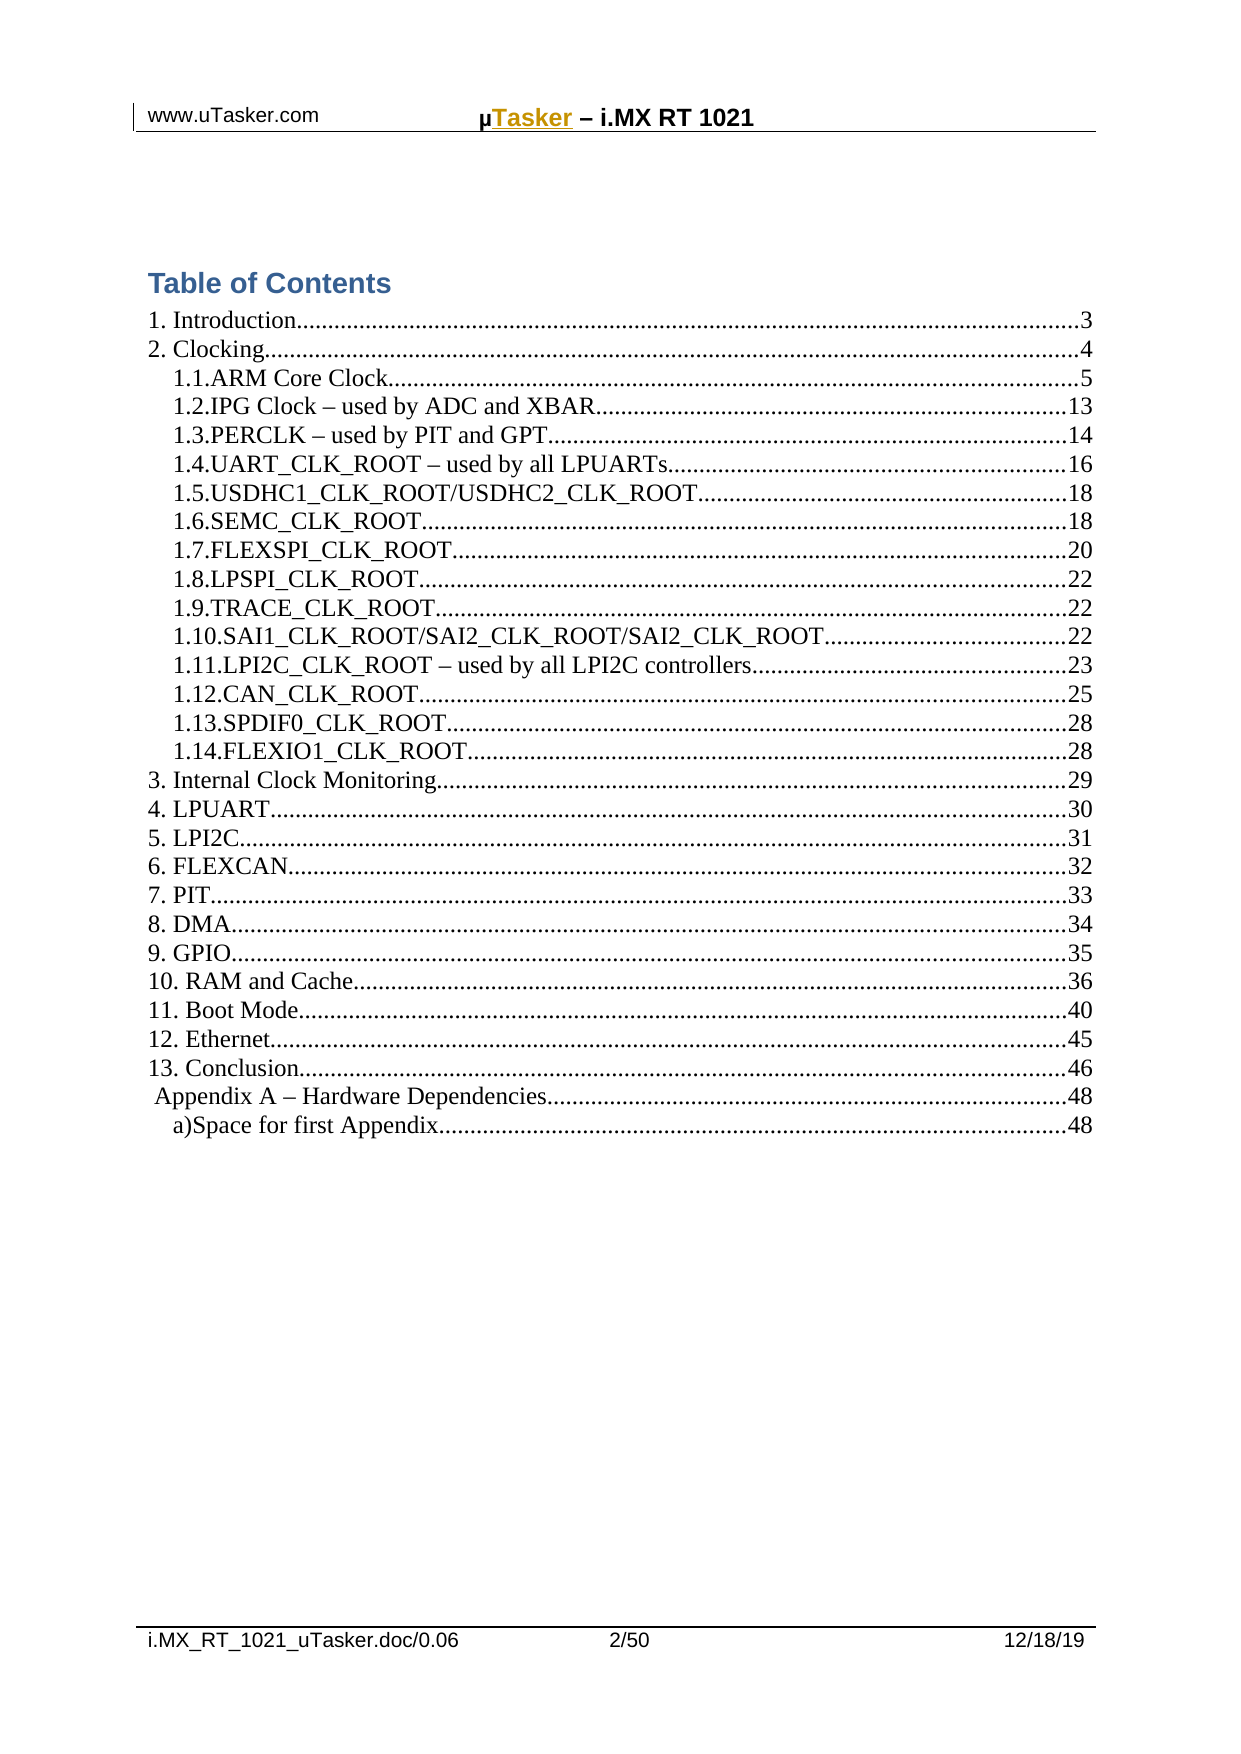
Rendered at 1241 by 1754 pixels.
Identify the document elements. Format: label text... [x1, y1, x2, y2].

text 1.7.FLEXSPI_CLK_ROOT 20 [173, 535, 1093, 564]
text 1.4.UART_CLK_ROOT – used by all LPUARTs 16 [173, 449, 1093, 478]
text Table of Contents [148, 267, 1093, 300]
text 1.3.PERCLK – used by PIT and GPT 14 [173, 420, 1093, 449]
text 1. Introduction 3 [148, 305, 1093, 334]
text 13. Conclusion 46 [148, 1053, 1093, 1081]
text 8. DMA 34 [148, 909, 1093, 938]
text 1.13.SPDIF0_CLK_ROOT 28 [173, 708, 1093, 736]
text 11. Boot Mode 40 [148, 995, 1093, 1024]
text 7. PIT 33 [148, 880, 1093, 909]
text 1.9.TRACE_CLK_ROOT 22 [173, 593, 1093, 621]
text 1.11.LPI2C_CLK_ROOT – used by all LPI2C controllers 23 [173, 650, 1093, 679]
text 6. FLEXCAN 32 [148, 851, 1093, 880]
text 9. GPIO 35 [148, 938, 1093, 966]
text 1.1.ARM Core Clock 5 [173, 363, 1093, 391]
text 1.5.USDHC1_CLK_ROOT/USDHC2_CLK_ROOT 18 [173, 478, 1093, 506]
text 5. LPI2C 31 [148, 823, 1093, 851]
text Appendix A – Hardware Dependencies 48 [148, 1081, 1093, 1110]
text a)Space for first Appendix 48 [173, 1110, 1093, 1139]
text 1.10.SAI1_CLK_ROOT/SAI2_CLK_ROOT/SAI2_CLK_ROOT 22 [173, 621, 1093, 650]
text 3. Internal Clock Monitoring 29 [148, 765, 1093, 794]
text 1.12.CAN_CLK_ROOT 25 [173, 679, 1093, 708]
text 1.6.SEMC_CLK_ROOT 18 [173, 506, 1093, 535]
text 1.2.IPG Clock – used by ADC and XBAR 13 [173, 391, 1093, 420]
text 10. RAM and Cache 36 [148, 966, 1093, 995]
text 1.8.LPSPI_CLK_ROOT 22 [173, 564, 1093, 593]
text 4. LPUART 30 [148, 794, 1093, 823]
text 2. Clocking 4 [148, 334, 1093, 363]
text 1.14.FLEXIO1_CLK_ROOT 28 [173, 736, 1093, 765]
text 12. Ethernet 45 [148, 1024, 1093, 1053]
